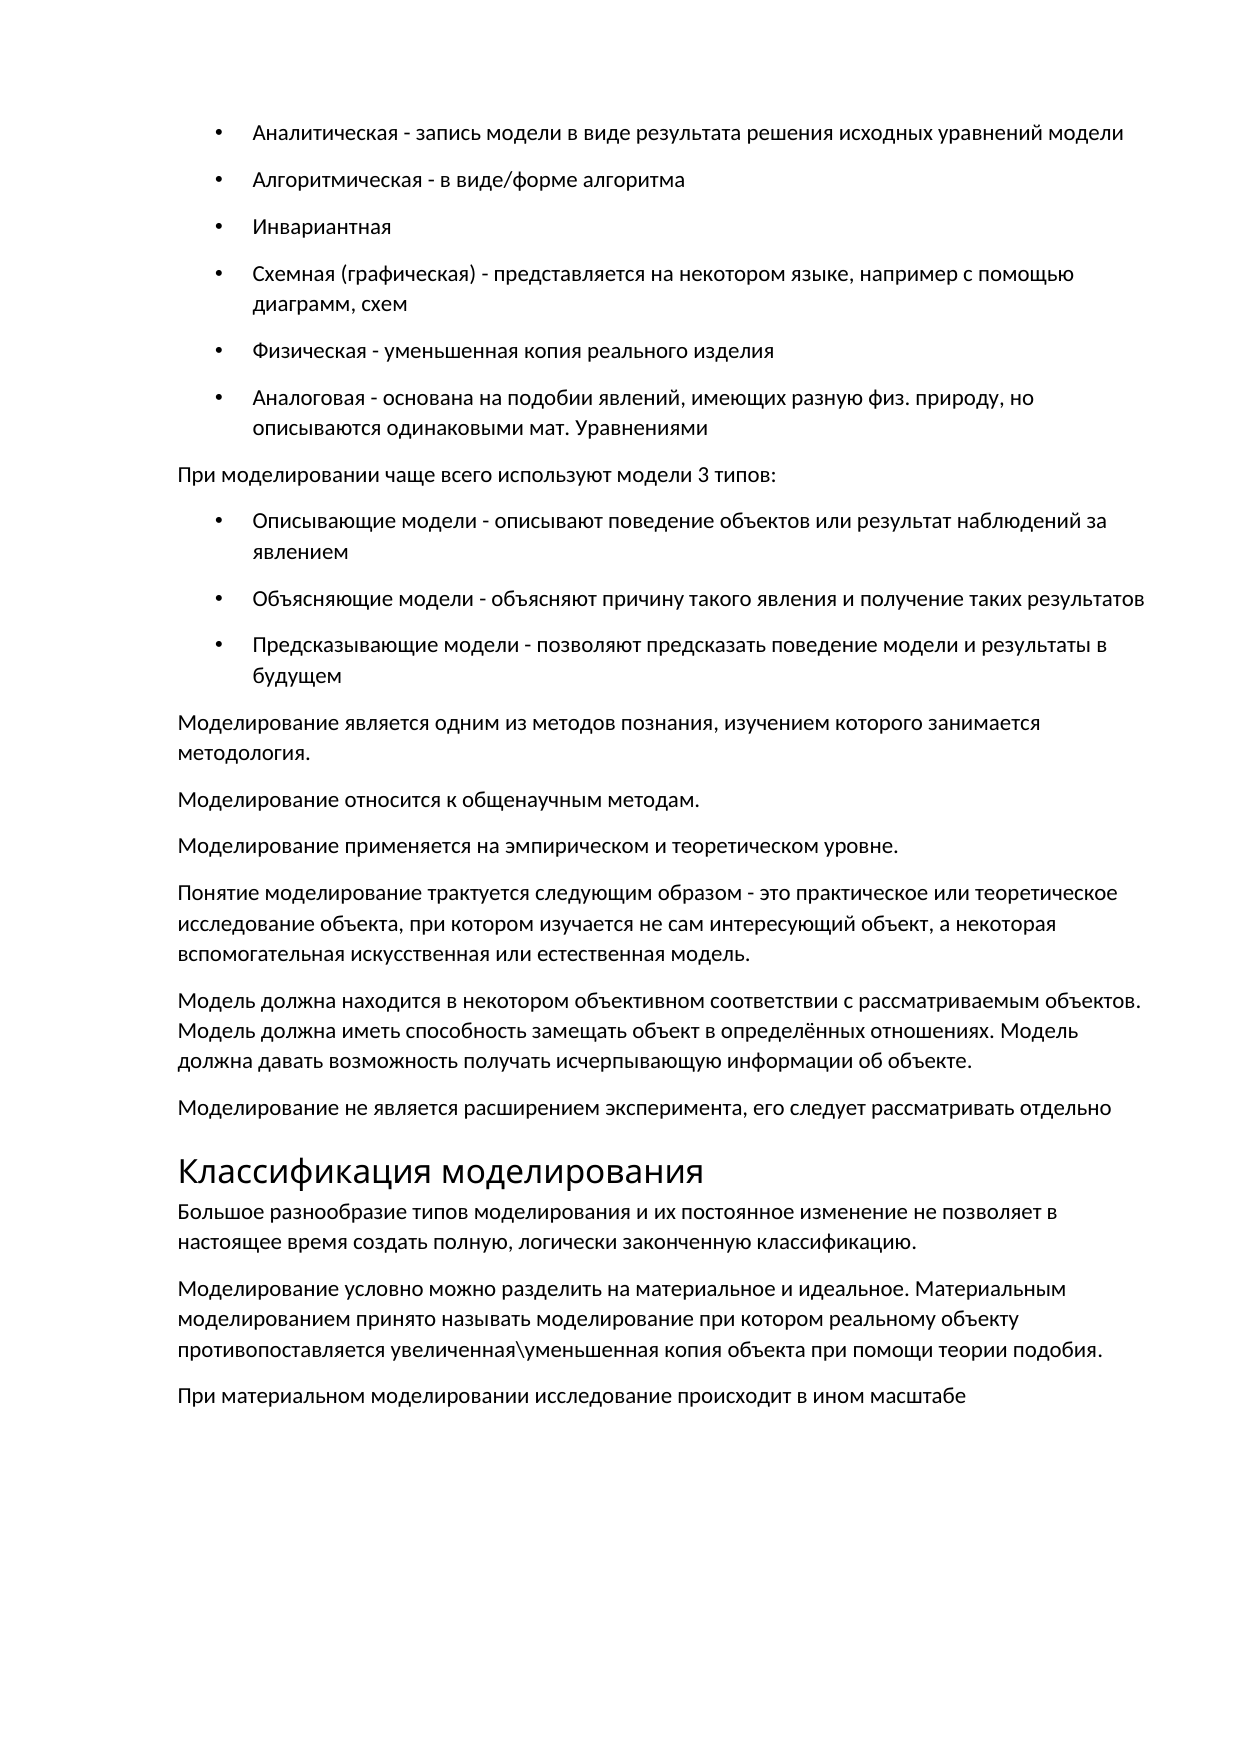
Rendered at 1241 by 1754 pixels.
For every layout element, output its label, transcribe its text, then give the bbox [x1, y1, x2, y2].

text При материальном моделировании исследование происходит в ином масштабе [177, 1382, 1152, 1410]
text Большое разнообразие типов моделирования и их постоянное изменение не позволяет в настоящее время создать полную, логически законченную классификацию. [177, 1197, 1152, 1256]
text Моделирование относится к общенаучным методам. [177, 785, 1152, 813]
list Алгоритмическая - в виде/форме алгоритма [215, 165, 1152, 193]
list Описывающие модели - описывают поведение объектов или результат наблюдений за явлением [215, 507, 1152, 565]
list Схемная (графическая) - представляется на некотором языке, например с помощью диаграмм, схем [215, 259, 1152, 317]
list Инвариантная [215, 212, 1152, 240]
text Моделирование условно можно разделить на материальное и идеальное. Материальным моделированием принято называть моделирование при котором реальному объекту противопоставляется увеличенная\уменьшенная копия объекта при помощи теории подобия. [177, 1274, 1152, 1363]
list Предсказывающие модели - позволяют предсказать поведение модели и результаты в будущем [215, 631, 1152, 689]
text Моделирование применяется на эмпирическом и теоретическом уровне. [177, 832, 1152, 860]
text Понятие моделирование трактуется следующим образом - это практическое или теоретическое исследование объекта, при котором изучается не сам интересующий объект, а некоторая вспомогательная искусственная или естественная модель. [177, 878, 1152, 967]
text Моделирование является одним из методов познания, изучением которого занимается методология. [177, 708, 1152, 766]
list Аналоговая - основана на подобии явлений, имеющих разную физ. природу, но описываются одинаковыми мат. Уравнениями [215, 383, 1152, 441]
subtitle Классификация моделирования [177, 1148, 1152, 1194]
list Физическая - уменьшенная копия реального изделия [215, 336, 1152, 364]
list Аналитическая - запись модели в виде результата решения исходных уравнений модели [215, 118, 1152, 146]
text Моделирование не является расширением эксперимента, его следует рассматривать отдельно [177, 1093, 1152, 1121]
text При моделировании чаще всего используют модели 3 типов: [177, 460, 1152, 488]
list Объясняющие модели - объясняют причину такого явления и получение таких результатов [215, 584, 1152, 612]
text Модель должна находится в некотором объективном соответствии с рассматриваемым объектов. Модель должна иметь способность замещать объект в определённых отношениях. Модель должна давать возможность получать исчерпывающую информации об объекте. [177, 986, 1152, 1074]
